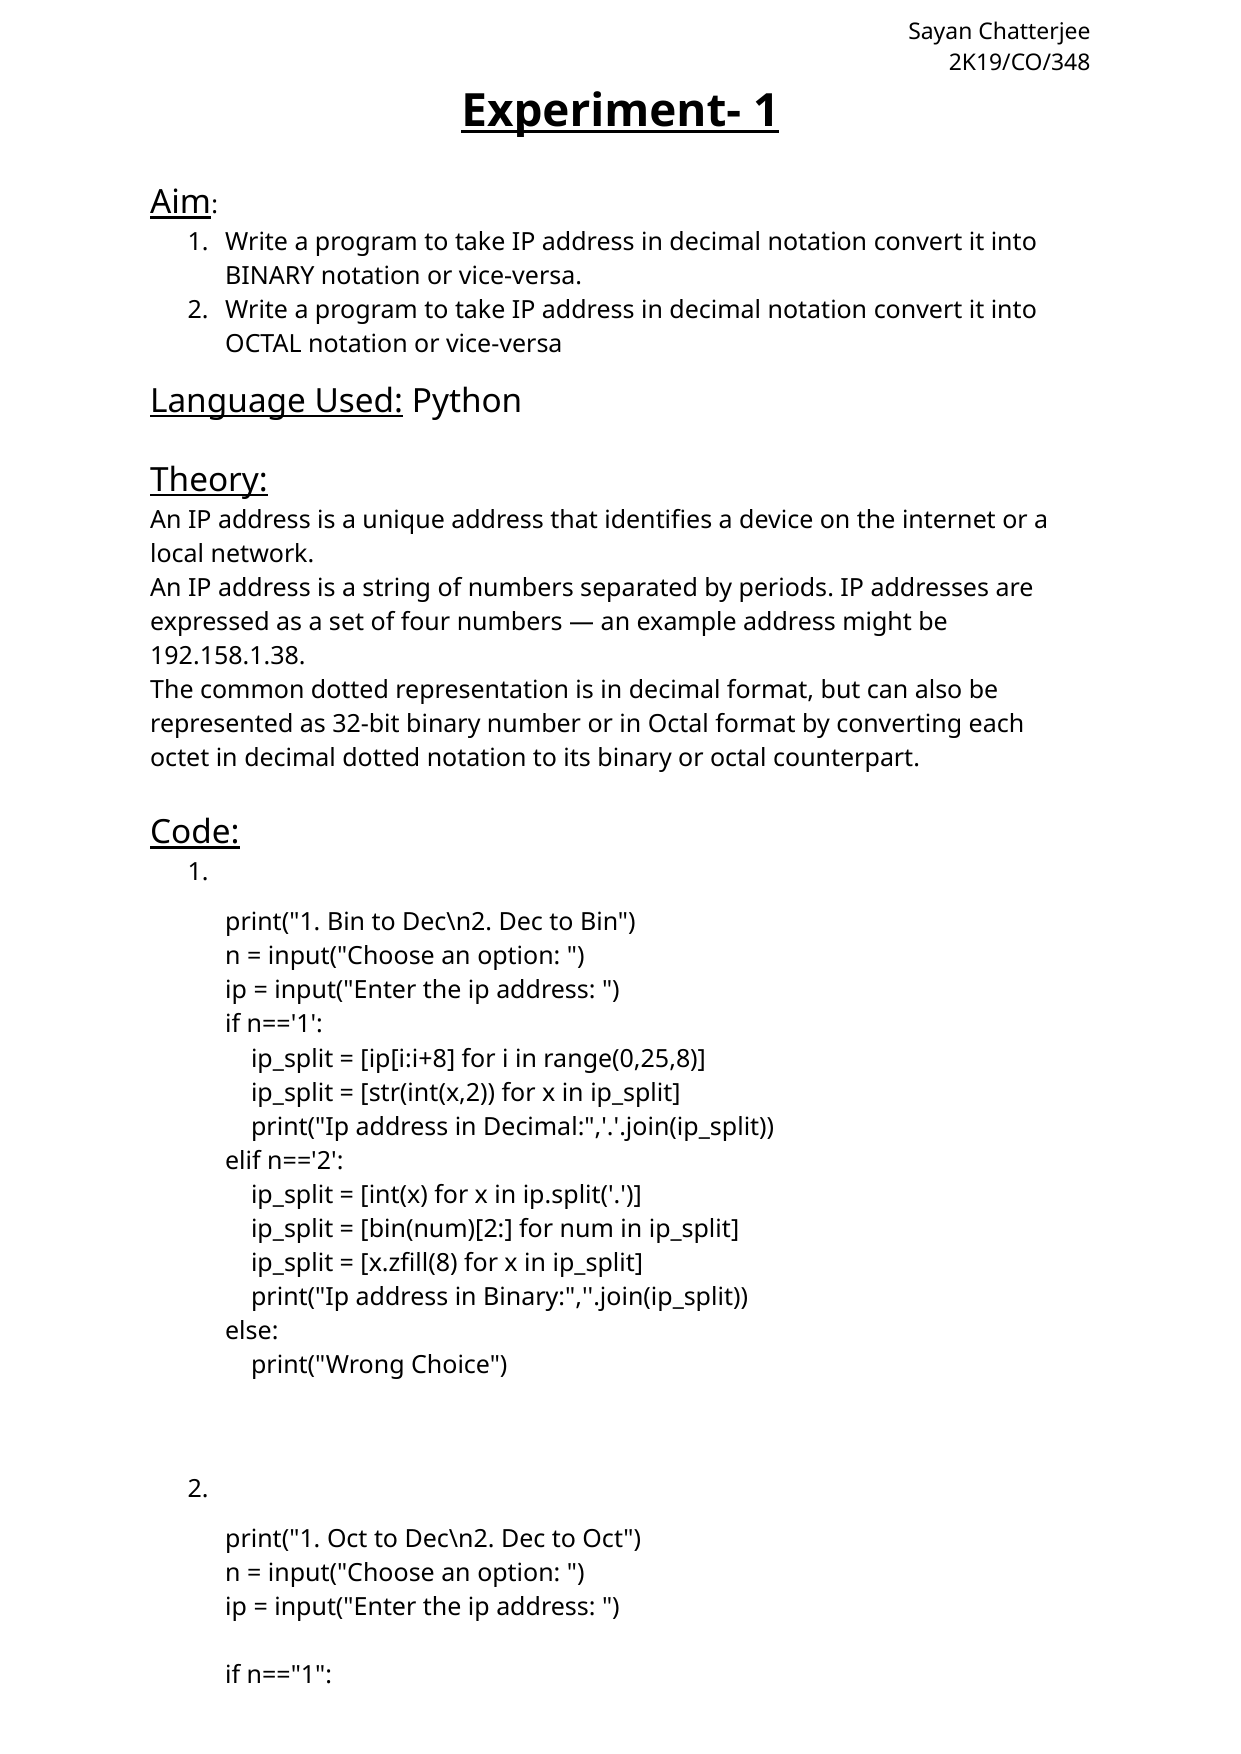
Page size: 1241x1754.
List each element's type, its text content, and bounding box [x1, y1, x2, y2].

list Write a program to take IP address in decimal notation convert it into BINARY notation or vice-versa. [187, 223, 1090, 292]
text print("Ip address in Decimal:",'.'.join(ip_split)) [225, 1108, 1090, 1142]
text elif n=='2': [225, 1142, 1090, 1176]
text ip_split = [ip[i:i+8] for i in range(0,25,8)] [225, 1040, 1090, 1074]
subtitle Code: [150, 808, 1090, 853]
text n = input("Choose an option: ") [225, 938, 1090, 972]
text n = input("Choose an option: ") [225, 1555, 1090, 1589]
text ip_split = [bin(num)[2:] for num in ip_split] [225, 1211, 1090, 1244]
text An IP address is a unique address that identifies a device on the internet or a local network. [150, 501, 1090, 569]
text else: [225, 1313, 1090, 1347]
text An IP address is a string of numbers separated by periods. IP addresses are expressed as a set of four numbers — an example address might be 192.158.1.38. [150, 569, 1090, 672]
subtitle Theory: [150, 456, 1090, 501]
text ip_split = [int(x) for x in ip.split('.')] [225, 1176, 1090, 1211]
text ip_split = [str(int(x,2)) for x in ip_split] [225, 1074, 1090, 1108]
text The common dotted representation is in decimal format, but can also be represented as 32-bit binary number or in Octal format by converting each octet in decimal dotted notation to its binary or octal counterpart. [150, 672, 1090, 774]
text ip = input("Enter the ip address: ") [225, 972, 1090, 1006]
text ip_split = [x.zfill(8) for x in ip_split] [225, 1244, 1090, 1279]
text print("1. Bin to Dec\n2. Dec to Bin") [225, 904, 1090, 938]
text if n=="1": [225, 1657, 1090, 1691]
text print("1. Oct to Dec\n2. Dec to Oct") [225, 1521, 1090, 1555]
text ip = input("Enter the ip address: ") [225, 1589, 1090, 1623]
subtitle Language Used: Python [150, 376, 1090, 422]
text if n=='1': [225, 1006, 1090, 1040]
text print("Ip address in Binary:",''.join(ip_split)) [225, 1279, 1090, 1313]
text Aim: [150, 178, 1090, 223]
subtitle Experiment- 1 [150, 77, 1090, 140]
text print("Wrong Choice") [225, 1347, 1090, 1381]
list Write a program to take IP address in decimal notation convert it into OCTAL notation or vice-versa [187, 292, 1090, 360]
